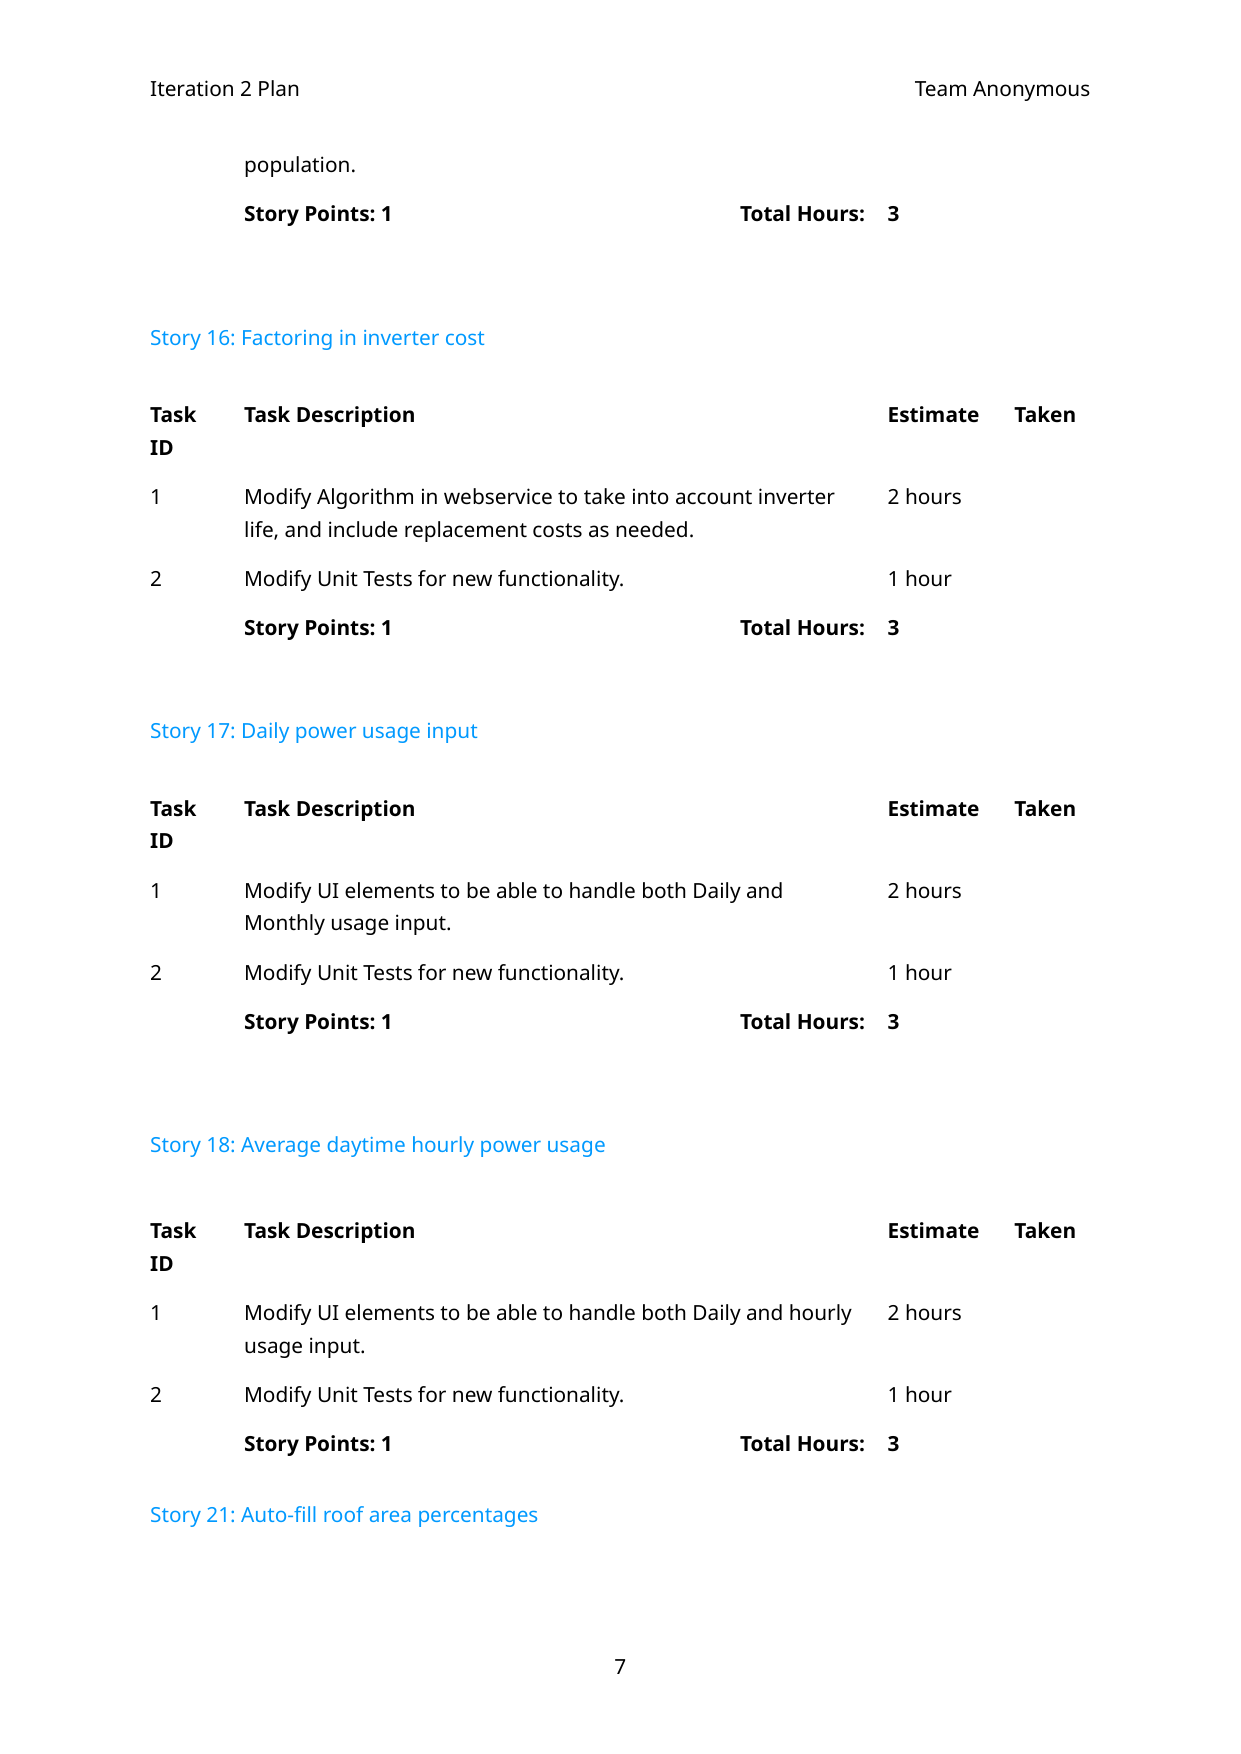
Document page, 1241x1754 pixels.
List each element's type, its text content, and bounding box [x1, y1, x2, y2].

table_cell 1 hour [876, 1380, 1003, 1429]
table_header Estimate [876, 1217, 1003, 1298]
table_header Taken [1003, 1217, 1096, 1298]
table_cell [1003, 199, 1096, 248]
table_cell 1 [139, 483, 233, 564]
table_header Taken [1003, 794, 1096, 876]
table_cell 1 hour [876, 958, 1003, 1007]
table_cell Story Points: 1 Total Hours: [233, 614, 876, 663]
table_cell [139, 150, 233, 199]
table_header Task Description [233, 1217, 876, 1298]
table_cell [1003, 876, 1096, 958]
subtitle Story 18: Average daytime hourly power usage [150, 1131, 1090, 1159]
table_header Task Description [233, 401, 876, 482]
table_cell [1003, 1380, 1096, 1429]
table_cell [139, 1007, 233, 1056]
table_header Task ID [139, 794, 233, 876]
table_cell Modify Unit Tests for new functionality. [233, 1380, 876, 1429]
table_cell [139, 1430, 233, 1479]
table_header Task ID [139, 401, 233, 482]
table_cell [1003, 1299, 1096, 1380]
table_cell Story Points: 1 Total Hours: [233, 1430, 876, 1479]
table_cell [1003, 958, 1096, 1007]
table_cell 2 [139, 958, 233, 1007]
subtitle Story 16: Factoring in inverter cost [150, 323, 1090, 351]
table_cell 2 [139, 564, 233, 613]
table_cell [139, 614, 233, 663]
table_cell 2 hours [876, 876, 1003, 958]
table_header Task Description [233, 794, 876, 876]
subtitle Story 21: Auto-fill roof area percentages [150, 1500, 1090, 1528]
table_cell Modify UI elements to be able to handle both Daily and Monthly usage input. [233, 876, 876, 958]
table_cell 1 [139, 876, 233, 958]
table_cell 3 [876, 199, 1003, 248]
table_cell [876, 150, 1003, 199]
table_cell population. [233, 150, 876, 199]
table_cell Story Points: 1 Total Hours: [233, 1007, 876, 1056]
table_cell 1 [139, 1299, 233, 1380]
subtitle Story 17: Daily power usage input [150, 716, 1090, 745]
table_cell 3 [876, 1430, 1003, 1479]
table_cell [139, 199, 233, 248]
table_header Estimate [876, 794, 1003, 876]
table_cell Modify Algorithm in webservice to take into account inverter life, and include replacement costs as needed. [233, 483, 876, 564]
table_cell [1003, 1007, 1096, 1056]
table_header Estimate [876, 401, 1003, 482]
table_cell Story Points: 1 Total Hours: [233, 199, 876, 248]
table_cell Modify Unit Tests for new functionality. [233, 564, 876, 613]
table_header Task ID [139, 1217, 233, 1298]
table_cell 2 hours [876, 483, 1003, 564]
table_cell 3 [876, 614, 1003, 663]
table_cell [1003, 1430, 1096, 1479]
table_cell 2 [139, 1380, 233, 1429]
table_cell [1003, 150, 1096, 199]
table_header Taken [1003, 401, 1096, 482]
table_cell 3 [876, 1007, 1003, 1056]
table_cell [1003, 614, 1096, 663]
table_cell [1003, 564, 1096, 613]
table_cell [1003, 483, 1096, 564]
table_cell Modify UI elements to be able to handle both Daily and hourly usage input. [233, 1299, 876, 1380]
table_cell Modify Unit Tests for new functionality. [233, 958, 876, 1007]
table_cell 2 hours [876, 1299, 1003, 1380]
table_cell 1 hour [876, 564, 1003, 613]
